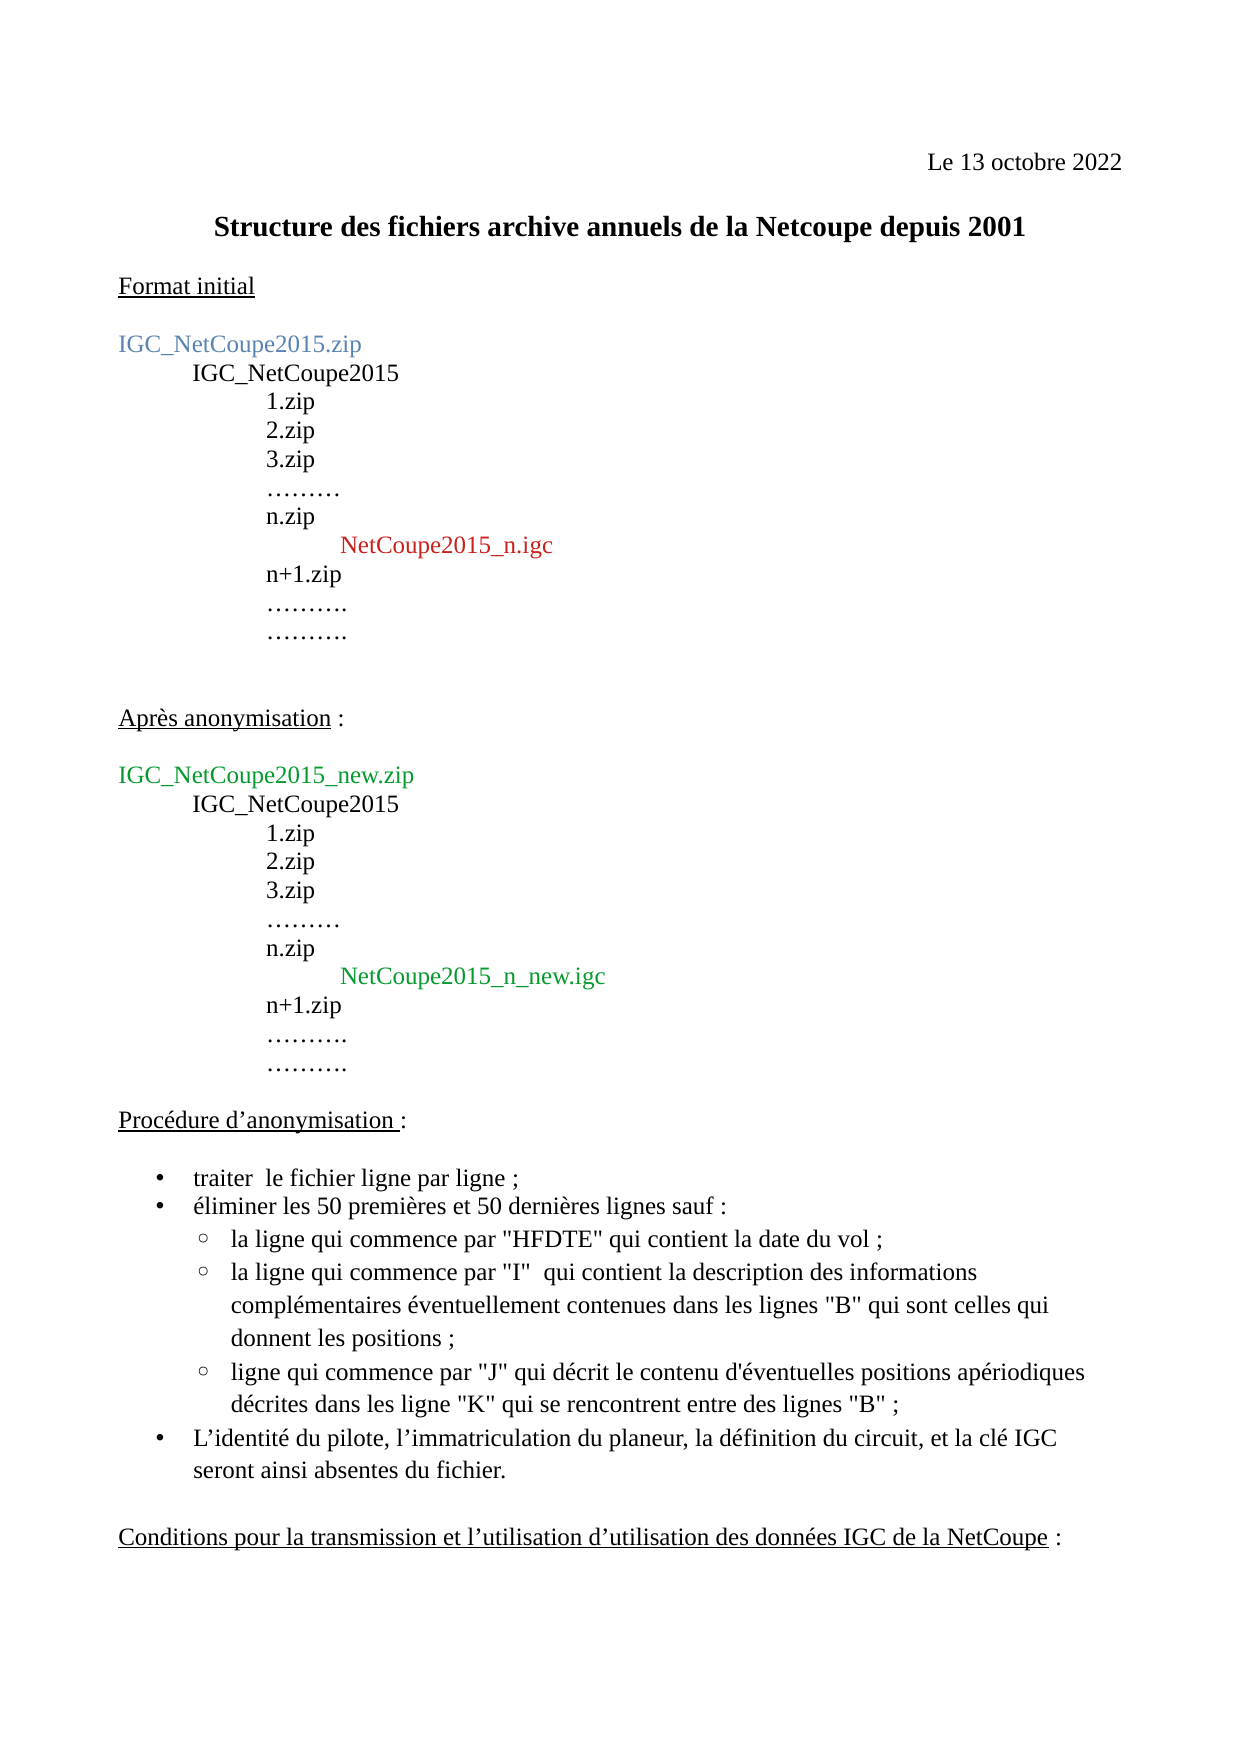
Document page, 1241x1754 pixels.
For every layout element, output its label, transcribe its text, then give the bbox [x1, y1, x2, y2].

text 2.zip [118, 846, 1122, 875]
list la ligne qui commence par "I" qui contient la description des informations complémentaires éventuellement contenues dans les lignes "B" qui sont celles qui donnent les positions ; [193, 1257, 1122, 1352]
text Après anonymisation : [118, 703, 1122, 731]
text 2.zip [118, 415, 1122, 444]
text 1.zip [118, 386, 1122, 415]
text NetCoupe2015_n_new.igc [118, 961, 1122, 990]
list ligne qui commence par "J" qui décrit le contenu d'éventuelles positions apériodiques décrites dans les ligne "K" qui se rencontrent entre des lignes "B" ; [193, 1357, 1122, 1418]
text Procédure d’anonymisation : [118, 1105, 1122, 1134]
text ………. [118, 1048, 1122, 1076]
text Structure des fichiers archive annuels de la Netcoupe depuis 2001 [118, 209, 1122, 243]
text NetCoupe2015_n.igc [118, 530, 1122, 559]
text IGC_NetCoupe2015_new.zip [118, 760, 1122, 789]
text n+1.zip [118, 559, 1122, 588]
list L’identité du pilote, l’immatriculation du planeur, la définition du circuit, et la clé IGC seront ainsi absentes du fichier. [156, 1423, 1122, 1484]
text n.zip [118, 501, 1122, 530]
text 1.zip [118, 818, 1122, 846]
list la ligne qui commence par "HFDTE" qui contient la date du vol ; [193, 1224, 1122, 1253]
text ………. [118, 588, 1122, 616]
text ……… [118, 473, 1122, 501]
text Conditions pour la transmission et l’utilisation d’utilisation des données IGC de la NetCoupe : [118, 1522, 1063, 1550]
text ………. [118, 1019, 1122, 1048]
text n.zip [118, 933, 1122, 961]
text 3.zip [118, 444, 1122, 473]
text 3.zip [118, 875, 1122, 904]
text Le 13 octobre 2022 [118, 147, 1122, 176]
text IGC_NetCoupe2015.zip [118, 329, 1122, 358]
text IGC_NetCoupe2015 [118, 358, 1122, 386]
text Format initial [118, 271, 1122, 300]
list éliminer les 50 premières et 50 dernières lignes sauf : [156, 1191, 1122, 1220]
text ……… [118, 904, 1122, 933]
list traiter le fichier ligne par ligne ; [156, 1163, 1122, 1191]
text n+1.zip [118, 990, 1122, 1019]
text ………. [118, 616, 1122, 645]
text IGC_NetCoupe2015 [118, 789, 1122, 818]
